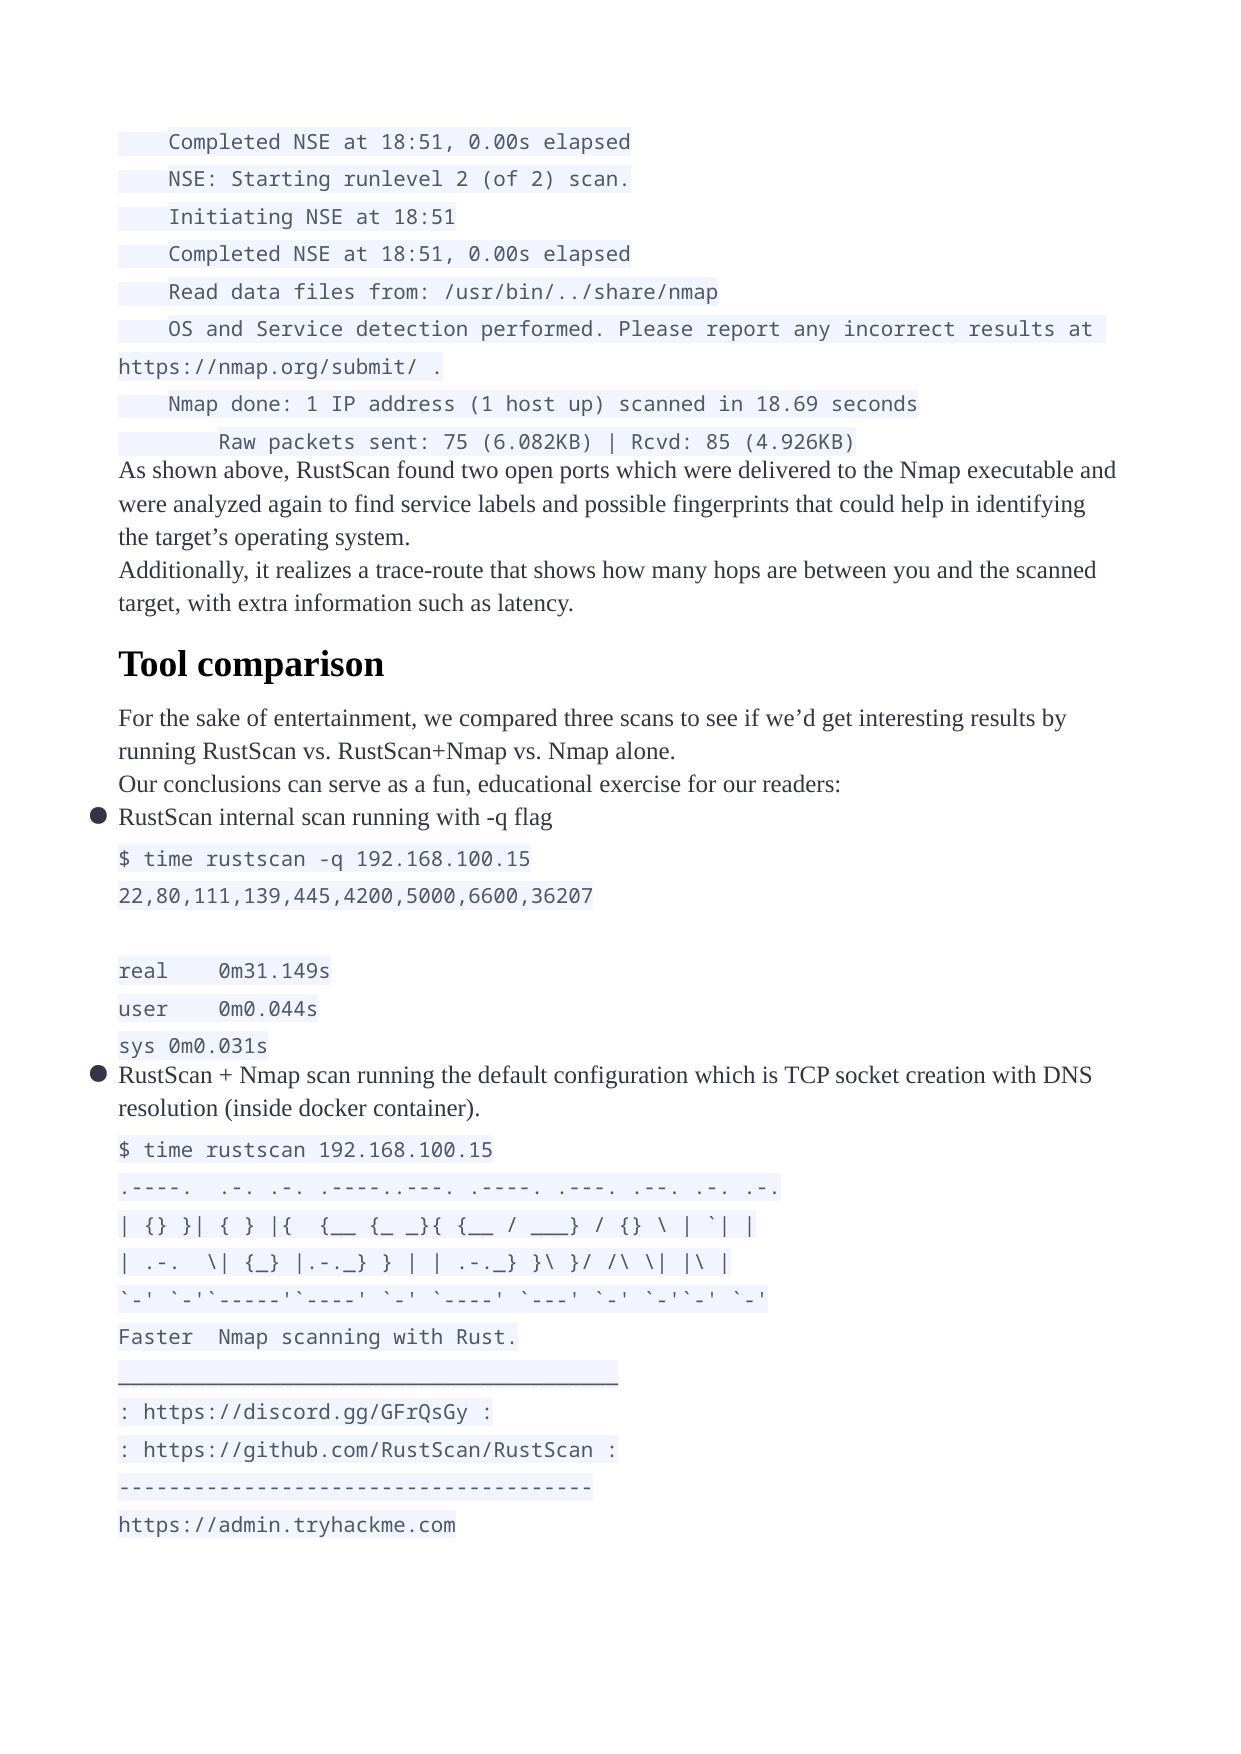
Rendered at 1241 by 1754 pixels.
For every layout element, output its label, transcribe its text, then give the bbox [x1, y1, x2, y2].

text Initiating NSE at 18:51 [118, 193, 1122, 231]
text Completed NSE at 18:51, 0.00s elapsed [118, 118, 1122, 156]
list RustScan internal scan running with -q flag [118, 802, 1122, 831]
text Our conclusions can serve as a fun, educational exercise for our readers: [118, 769, 1122, 797]
text Raw packets sent: 75 (6.082KB) | Rcvd: 85 (4.926KB) [118, 418, 1122, 456]
list user 0m0.044s [118, 985, 1122, 1022]
list Faster Nmap scanning with Rust. [118, 1313, 1122, 1351]
list | .-. \| {_} |.-._} } | | .-._} }\ }/ /\ \| |\ | [118, 1238, 1122, 1276]
list : https://github.com/RustScan/RustScan : [118, 1426, 1122, 1463]
list .----. .-. .-. .----..---. .----. .---. .--. .-. .-. [118, 1163, 1122, 1201]
list real 0m31.149s [118, 947, 1122, 985]
list : https://discord.gg/GFrQsGy : [118, 1388, 1122, 1426]
text Read data files from: /usr/bin/../share/nmap [118, 268, 1122, 306]
text OS and Service detection performed. Please report any incorrect results at https://nmap.org/submit/ . [118, 306, 1122, 381]
list 22,80,111,139,445,4200,5000,6600,36207 [118, 872, 1122, 910]
text Additionally, it realizes a trace-route that shows how many hops are between you and the scanned target, with extra information such as latency. [118, 555, 1122, 616]
subtitle Tool comparison [118, 642, 1122, 685]
list `-' `-'`-----'`----' `-' `----' `---' `-' `-'`-' `-' [118, 1276, 1122, 1313]
list https://admin.tryhackme.com [118, 1501, 1122, 1538]
text Completed NSE at 18:51, 0.00s elapsed [118, 231, 1122, 268]
list RustScan + Nmap scan running the default configuration which is TCP socket creation with DNS resolution (inside docker container). [118, 1060, 1122, 1122]
text NSE: Starting runlevel 2 (of 2) scan. [118, 156, 1122, 193]
text For the sake of entertainment, we compared three scans to see if we’d get interesting results by running RustScan vs. RustScan+Nmap vs. Nmap alone. [118, 703, 1122, 764]
text As shown above, RustScan found two open ports which were delivered to the Nmap executable and were analyzed again to find service labels and possible fingerprints that could help in identifying the target’s operating system. [118, 456, 1122, 550]
list ________________________________________ [118, 1351, 1122, 1388]
list $ time rustscan 192.168.100.15 [118, 1126, 1122, 1163]
text Nmap done: 1 IP address (1 host up) scanned in 18.69 seconds [118, 381, 1122, 418]
list -------------------------------------- [118, 1463, 1122, 1501]
list | {} }| { } |{ {__ {_ _}{ {__ / ___} / {} \ | `| | [118, 1201, 1122, 1238]
list $ time rustscan -q 192.168.100.15 [118, 835, 1122, 872]
list sys 0m0.031s [118, 1022, 1122, 1060]
